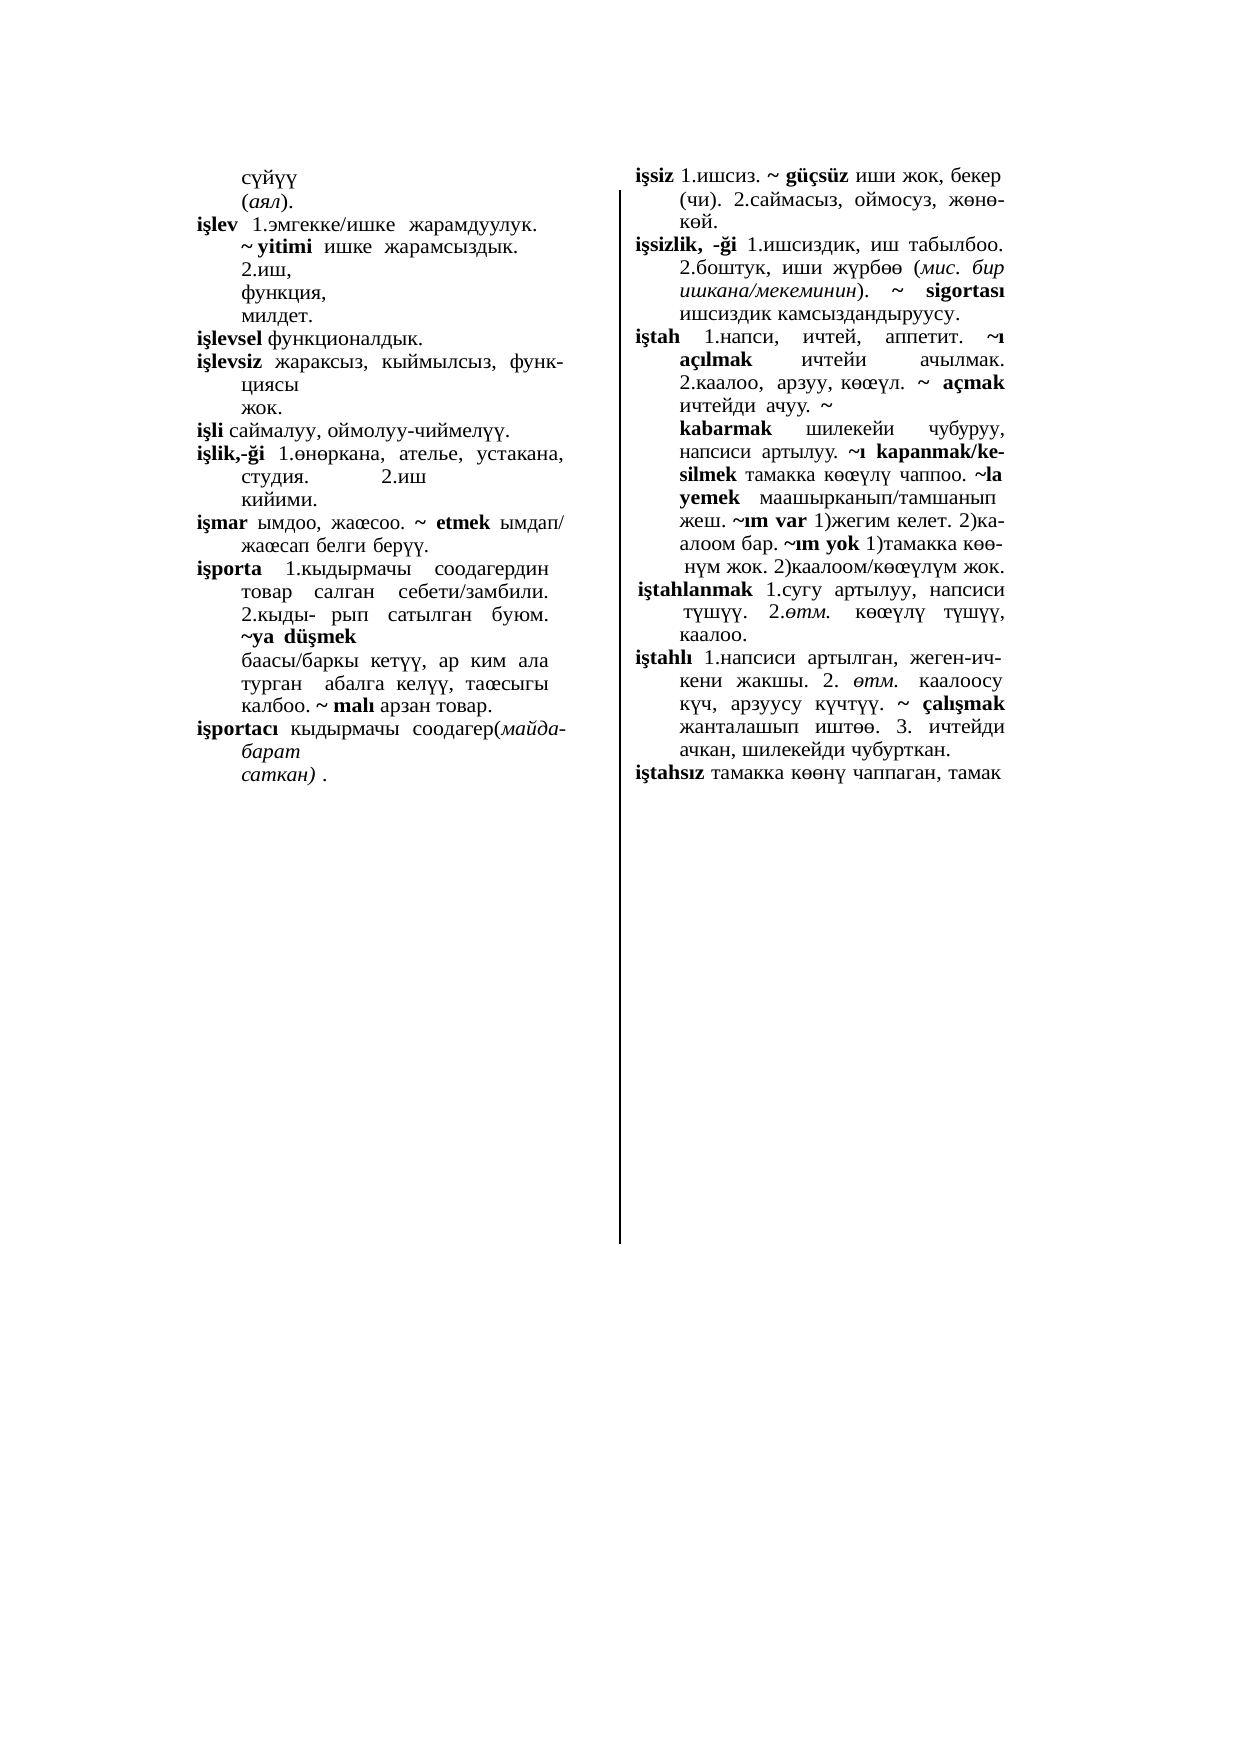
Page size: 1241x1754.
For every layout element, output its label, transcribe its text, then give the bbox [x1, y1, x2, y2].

text сүйүү (аял). [241, 164, 338, 213]
text işlevsiz жараксыз, кыймылсыз, функ- [197, 350, 609, 373]
text işlev 1.эмгекке/ишке жарамдуулук. ~ yitimi ишке жарамсыздык. 2.иш, [197, 213, 549, 281]
text iştahlı 1.напсиси артылган, жеген-ич- кени жакшы. 2. өтм. каалоосу [635, 646, 1004, 692]
text işsiz 1.ишсиз. ~ güçsüz иши жок, бекер [635, 164, 1065, 187]
text студия. 2.иш кийими. [241, 465, 426, 511]
text нүм жок. 2)каалоом/көœүлүм жок. iştahlanmak 1.сугу артылуу, напсиси түшүү. 2.өтм. көœүлү түшүү, [635, 555, 1005, 623]
text iştahsız тамакка көөнү чаппаган, тамак [635, 761, 1065, 784]
text işlik,-ği 1.өнөркана, ателье, устакана, [197, 442, 609, 465]
text işlevsel функционалдык. [197, 327, 609, 350]
text işporta 1.кыдырмачы соодагердин товар салган себети/замбили. 2.кыды- рып сатылган буюм. ~ya düşmek [197, 557, 549, 648]
text işli саймалуу, оймолуу-чиймелүү. [197, 419, 609, 442]
text işsizlik, -ği 1.ишсиздик, иш табылбоо. [635, 233, 1004, 256]
text барат саткан) . [241, 740, 377, 786]
text циясы жок. [241, 373, 331, 419]
text 2.боштук, иши жүрбөө (мис. бир ишкана/мекеминин). ~ sigortası ишсиздик камсыздандыруусу. [679, 256, 1005, 325]
text каалоо. [679, 623, 748, 646]
text iştah 1.напси, ичтей, аппетит. ~ı açılmak ичтейи ачылмак. 2.каалоо, арзуу, көœүл. ~ açmak ичтейди ачуу. ~ [635, 325, 1005, 417]
text күч, арзуусу күчтүү. ~ çalışmak жанталашып иштөө. 3. ичтейди ачкан, шилекейди чубурткан. [679, 692, 1005, 761]
text (чи). 2.саймасыз, оймосуз, жөнө- көй. [679, 188, 1005, 233]
text yemek маашырканып/тамшанып жеш. ~ım var 1)жегим келет. 2)ка- алоом бар. ~ım yok 1)тамакка көө- [679, 486, 1005, 554]
text функция, милдет. [241, 281, 391, 327]
text işportacı кыдырмачы соодагер(майда- [197, 717, 609, 740]
text баасы/баркы кетүү, ар ким ала турган абалга келүү, таœсыгы калбоо. ~ malı арзан товар. [241, 649, 549, 717]
text işmar ымдоо, жаœсоо. ~ etmek ымдап/ жаœсап белги берүү. [197, 511, 577, 557]
text kabarmak шилекейи чубуруу, напсиси артылуу. ~ı kapanmak/ke- silmek тамакка көœүлү чаппоо. ~la [679, 417, 1005, 486]
